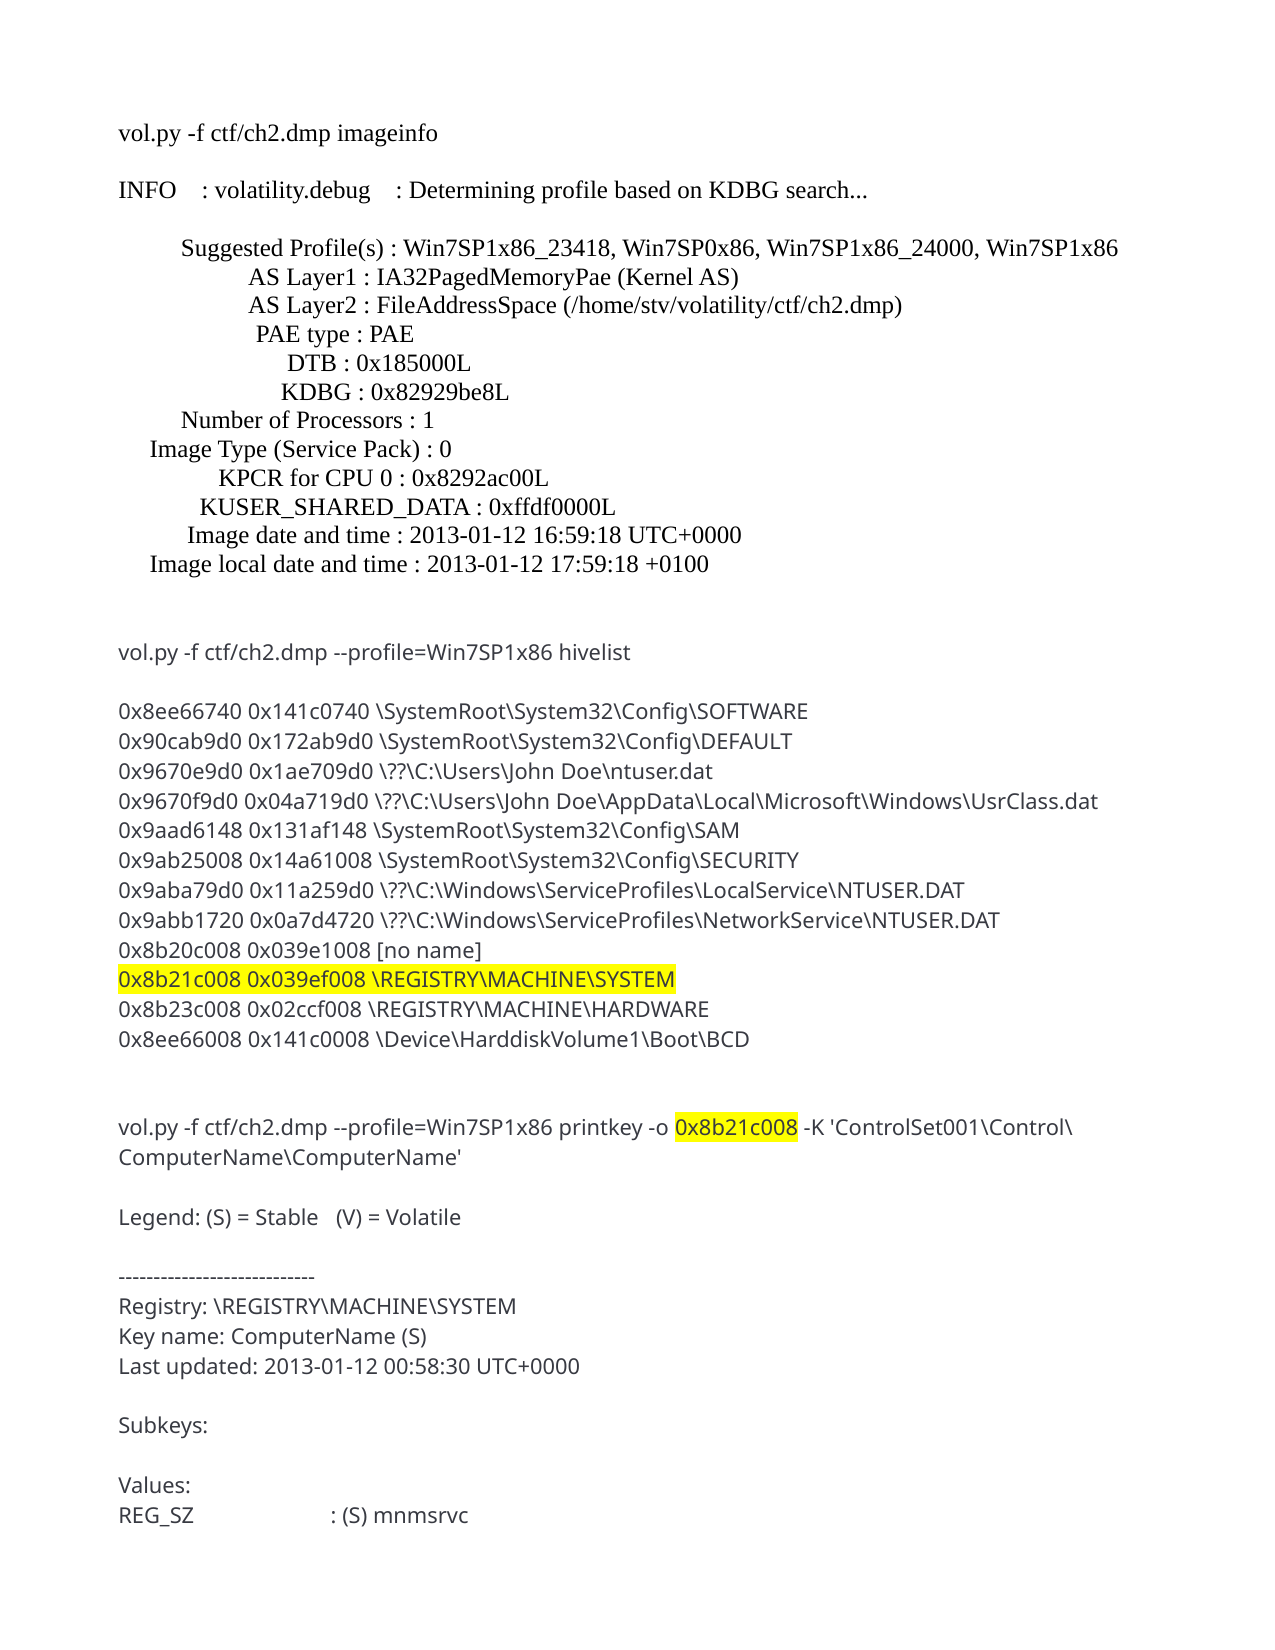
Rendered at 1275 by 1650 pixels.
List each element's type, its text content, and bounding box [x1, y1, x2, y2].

text 0x9aba79d0 0x11a259d0 \??\C:\Windows\ServiceProfiles\LocalService\NTUSER.DAT [118, 875, 1157, 905]
text Number of Processors : 1 [118, 406, 1157, 434]
text vol.py -f ctf/ch2.dmp --profile=Win7SP1x86 hivelist [118, 637, 1157, 666]
text vol.py -f ctf/ch2.dmp --profile=Win7SP1x86 printkey -o 0x8b21c008 -K 'ControlSet001\Control\ComputerName\ComputerName' [118, 1112, 1157, 1172]
text AS Layer1 : IA32PagedMemoryPae (Kernel AS) [118, 262, 1157, 291]
text 0x9ab25008 0x14a61008 \SystemRoot\System32\Config\SECURITY [118, 845, 1157, 875]
text Last updated: 2013-01-12 00:58:30 UTC+0000 [118, 1351, 1157, 1380]
text 0x8ee66008 0x141c0008 \Device\HarddiskVolume1\Boot\BCD [118, 1024, 1157, 1054]
text ---------------------------- [118, 1261, 1157, 1291]
text KPCR for CPU 0 : 0x8292ac00L [118, 463, 1157, 492]
text PAE type : PAE [118, 319, 1157, 348]
text 0x9670e9d0 0x1ae709d0 \??\C:\Users\John Doe\ntuser.dat [118, 756, 1157, 786]
text Suggested Profile(s) : Win7SP1x86_23418, Win7SP0x86, Win7SP1x86_24000, Win7SP1x86 [118, 233, 1157, 262]
text 0x9aad6148 0x131af148 \SystemRoot\System32\Config\SAM [118, 815, 1157, 845]
text Key name: ComputerName (S) [118, 1321, 1157, 1351]
text DTB : 0x185000L [118, 348, 1157, 377]
text REG_SZ : (S) mnmsrvc [118, 1499, 1157, 1529]
text Legend: (S) = Stable (V) = Volatile [118, 1202, 1157, 1231]
text Subkeys: [118, 1410, 1157, 1440]
text AS Layer2 : FileAddressSpace (/home/stv/volatility/ctf/ch2.dmp) [118, 291, 1157, 319]
text 0x8b20c008 0x039e1008 [no name] [118, 934, 1157, 964]
text 0x9670f9d0 0x04a719d0 \??\C:\Users\John Doe\AppData\Local\Microsoft\Windows\UsrClass.dat [118, 786, 1157, 815]
text Image local date and time : 2013-01-12 17:59:18 +0100 [118, 549, 1157, 578]
text 0x8ee66740 0x141c0740 \SystemRoot\System32\Config\SOFTWARE [118, 696, 1157, 726]
text 0x90cab9d0 0x172ab9d0 \SystemRoot\System32\Config\DEFAULT [118, 726, 1157, 756]
text Values: [118, 1470, 1157, 1499]
text Registry: \REGISTRY\MACHINE\SYSTEM [118, 1291, 1157, 1321]
text 0x8b23c008 0x02ccf008 \REGISTRY\MACHINE\HARDWARE [118, 994, 1157, 1024]
text KDBG : 0x82929be8L [118, 377, 1157, 406]
text Image Type (Service Pack) : 0 [118, 434, 1157, 463]
text Image date and time : 2013-01-12 16:59:18 UTC+0000 [118, 521, 1157, 549]
text 0x9abb1720 0x0a7d4720 \??\C:\Windows\ServiceProfiles\NetworkService\NTUSER.DAT [118, 905, 1157, 934]
text 0x8b21c008 0x039ef008 \REGISTRY\MACHINE\SYSTEM [118, 964, 1157, 994]
text vol.py -f ctf/ch2.dmp imageinfo [118, 118, 1157, 147]
text KUSER_SHARED_DATA : 0xffdf0000L [118, 492, 1157, 521]
text INFO : volatility.debug : Determining profile based on KDBG search... [118, 176, 1157, 204]
